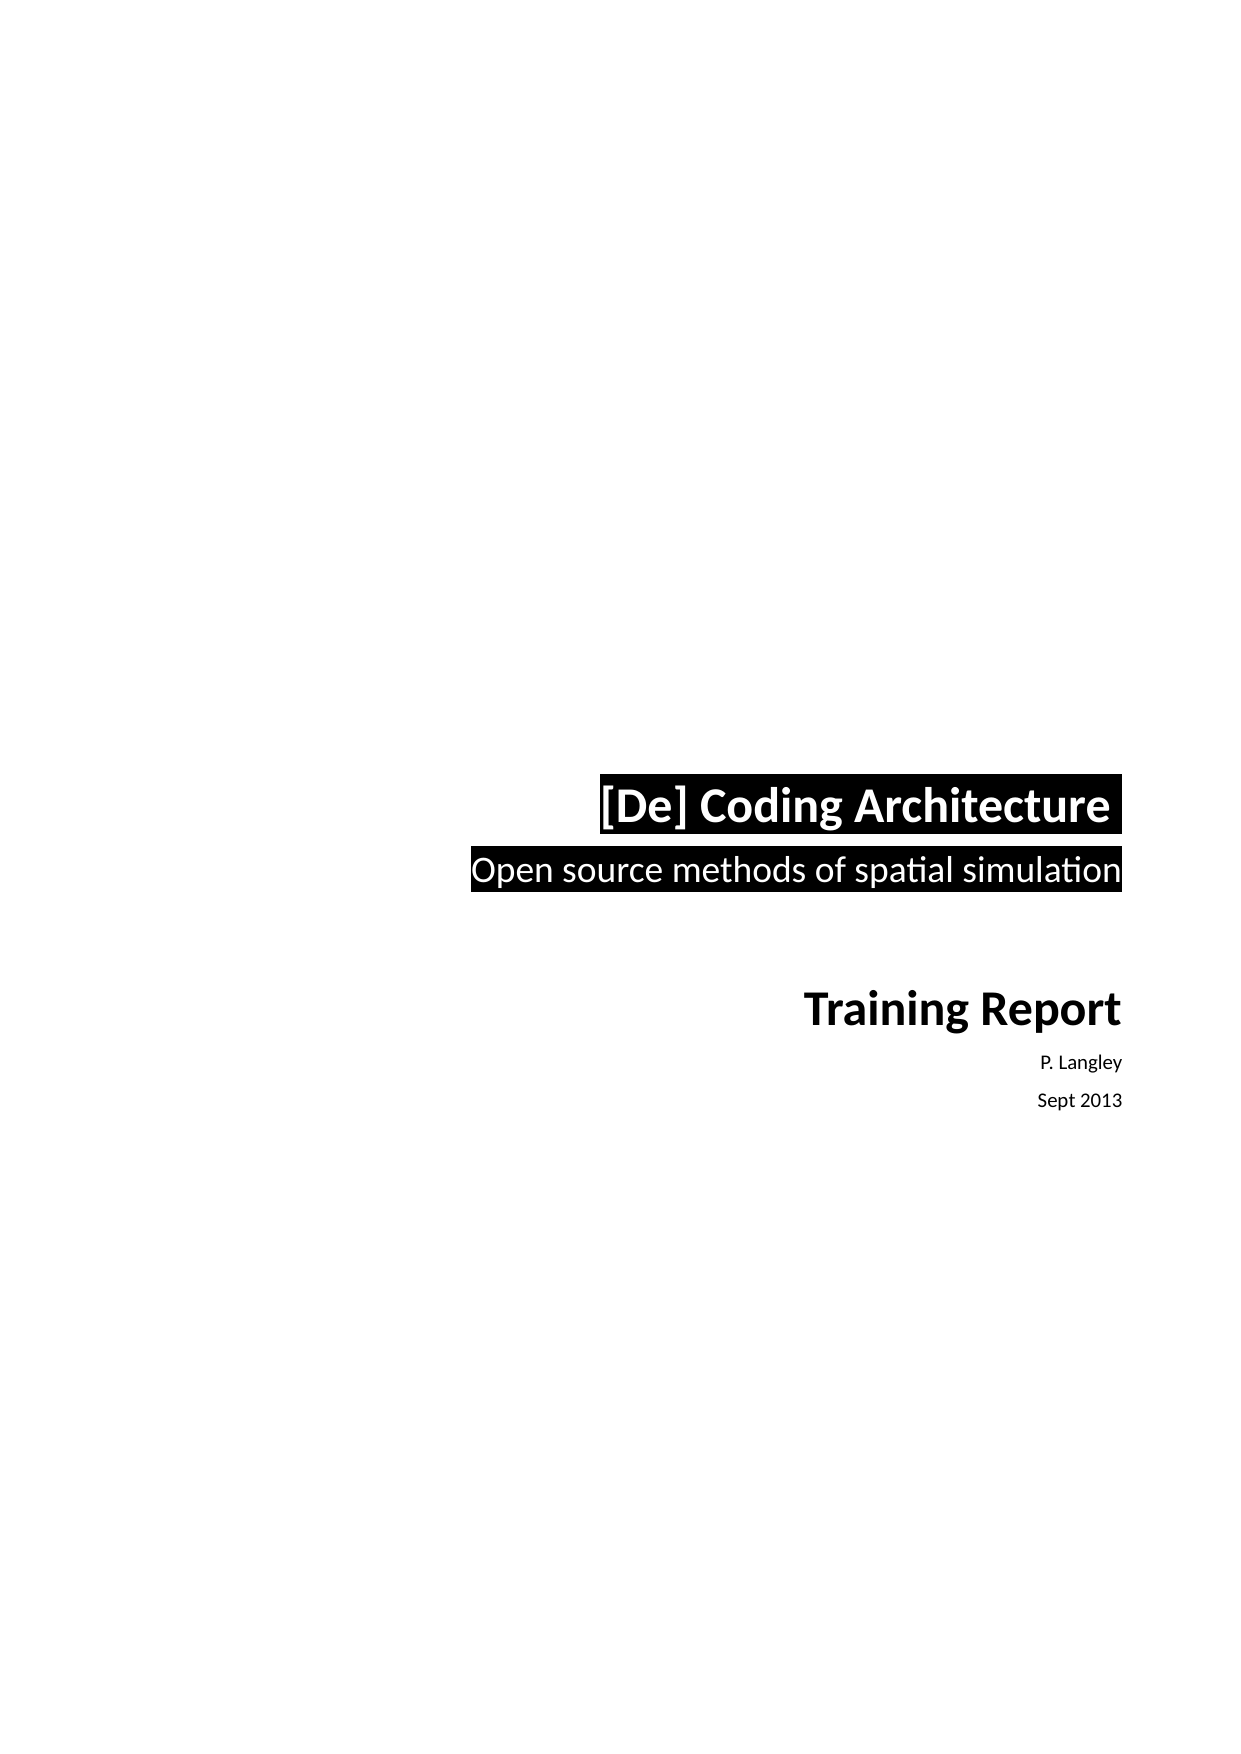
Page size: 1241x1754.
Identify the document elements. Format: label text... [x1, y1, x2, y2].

text P. Langley [236, 1049, 1122, 1075]
title [De] Coding Architecture [236, 773, 1122, 834]
title Open source methods of spatial simulation [236, 846, 1122, 892]
title Training Report [236, 977, 1122, 1038]
text Sept 2013 [236, 1087, 1122, 1113]
